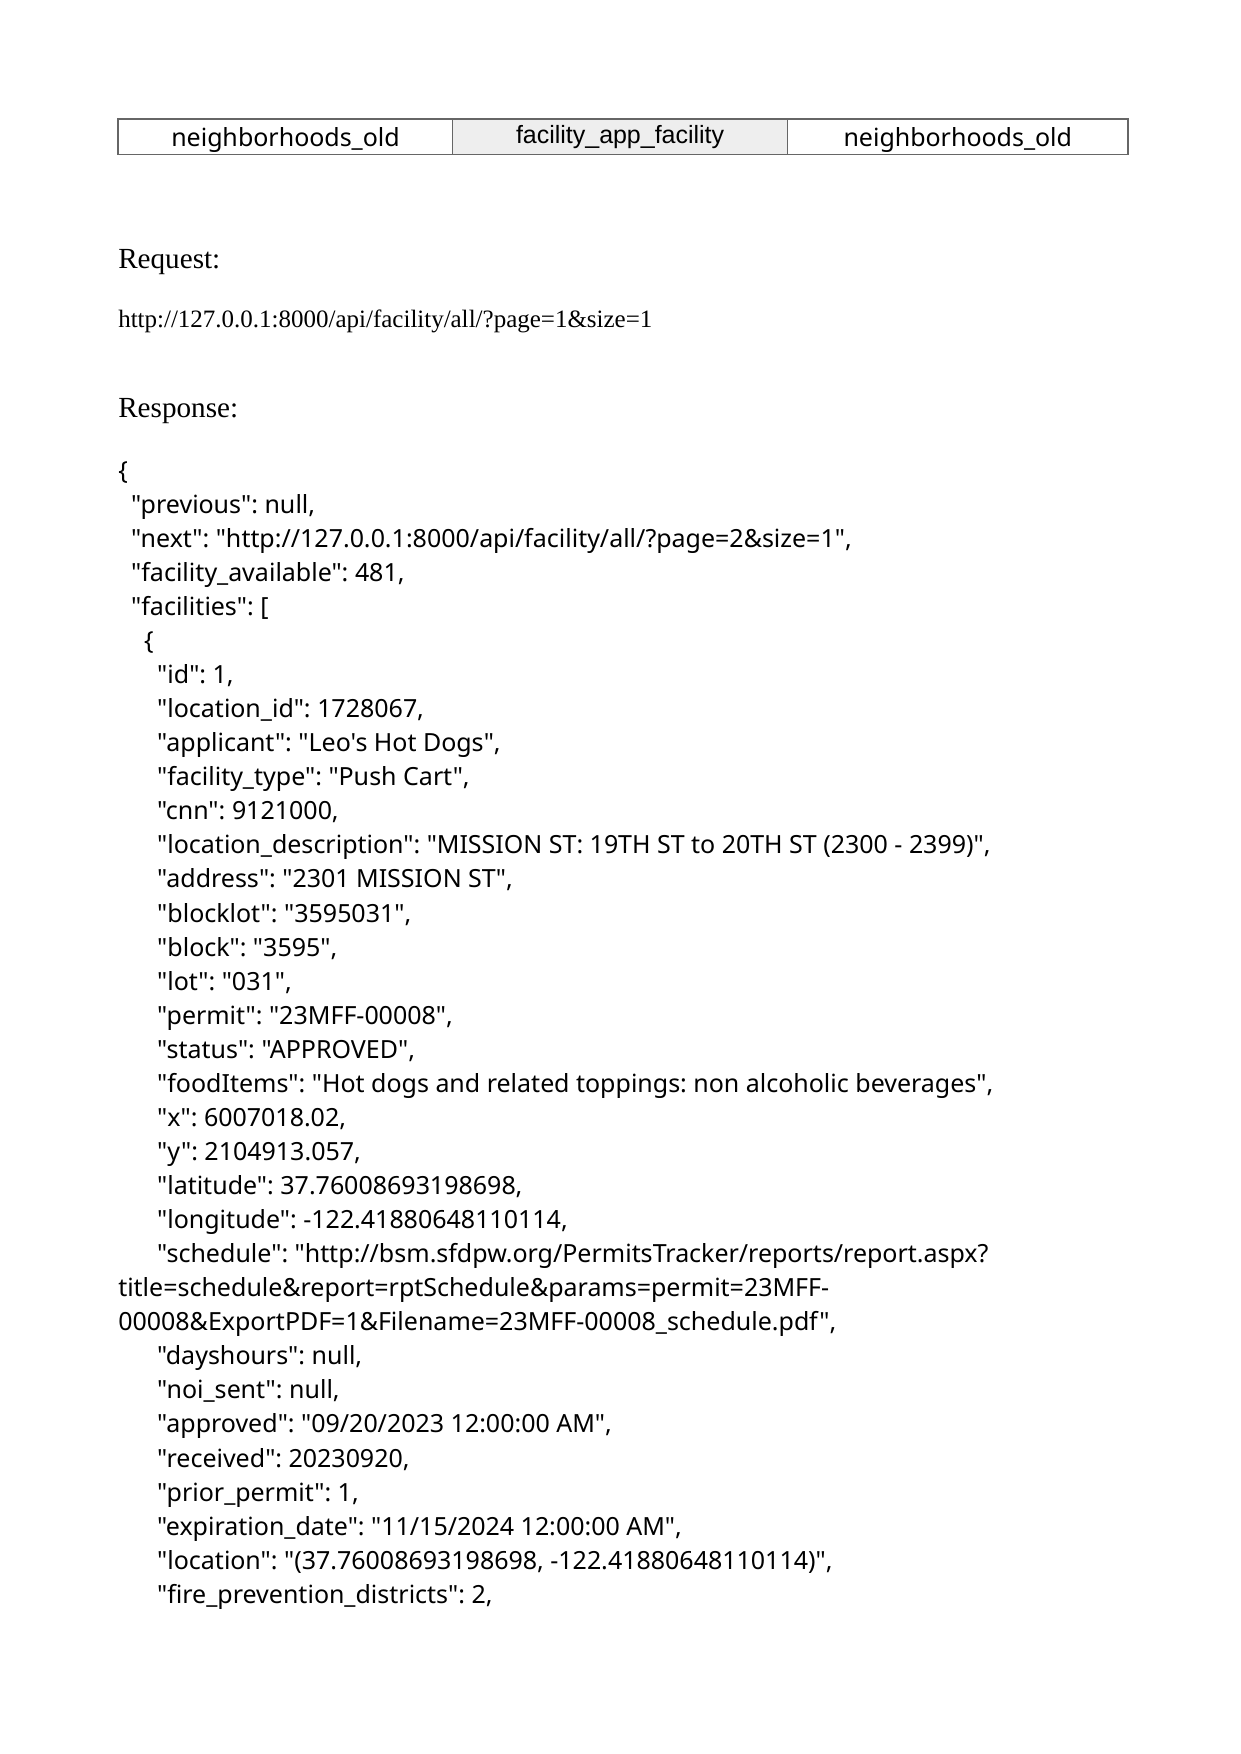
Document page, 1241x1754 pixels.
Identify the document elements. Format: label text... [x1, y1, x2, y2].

text "latitude": 37.76008693198698, [118, 1168, 1122, 1202]
text "longitude": -122.41880648110114, [118, 1202, 1122, 1236]
text "dayshours": null, [118, 1338, 1122, 1372]
text "facility_type": "Push Cart", [118, 759, 1122, 793]
text "permit": "23MFF-00008", [118, 997, 1122, 1031]
text "cnn": 9121000, [118, 793, 1122, 827]
text Response: [118, 390, 1122, 424]
text "block": "3595", [118, 929, 1122, 963]
text "previous": null, [118, 486, 1122, 521]
text "location": "(37.76008693198698, -122.41880648110114)", [118, 1542, 1122, 1576]
text "y": 2104913.057, [118, 1134, 1122, 1168]
text "fire_prevention_districts": 2, [118, 1576, 1122, 1611]
text "applicant": "Leo's Hot Dogs", [118, 725, 1122, 759]
text { [118, 452, 1122, 486]
text "facility_available": 481, [118, 554, 1122, 589]
text { [118, 623, 1122, 657]
table_cell neighborhoods_old [119, 120, 452, 154]
text "received": 20230920, [118, 1440, 1122, 1474]
table_cell neighborhoods_old [788, 120, 1127, 154]
text "address": "2301 MISSION ST", [118, 861, 1122, 895]
text "noi_sent": null, [118, 1372, 1122, 1406]
table_cell facility_app_facility [453, 120, 787, 154]
text "prior_permit": 1, [118, 1474, 1122, 1508]
text "x": 6007018.02, [118, 1099, 1122, 1134]
text "lot": "031", [118, 963, 1122, 997]
text "location_id": 1728067, [118, 691, 1122, 725]
text "location_description": "MISSION ST: 19TH ST to 20TH ST (2300 - 2399)", [118, 827, 1122, 861]
text "status": "APPROVED", [118, 1031, 1122, 1066]
text "next": "http://127.0.0.1:8000/api/facility/all/?page=2&size=1", [118, 521, 1122, 554]
text Request: [118, 242, 1122, 275]
text http://127.0.0.1:8000/api/facility/all/?page=1&size=1 [118, 304, 1122, 333]
text "id": 1, [118, 657, 1122, 691]
text "facilities": [ [118, 589, 1122, 623]
text "schedule": "http://bsm.sfdpw.org/PermitsTracker/reports/report.aspx?title=schedule&report=rptSchedule&params=permit=23MFF-00008&ExportPDF=1&Filename=23MFF-00008_schedule.pdf", [118, 1236, 1122, 1338]
text "expiration_date": "11/15/2024 12:00:00 AM", [118, 1508, 1122, 1542]
text "blocklot": "3595031", [118, 895, 1122, 929]
text "approved": "09/20/2023 12:00:00 AM", [118, 1406, 1122, 1440]
text "foodItems": "Hot dogs and related toppings: non alcoholic beverages", [118, 1066, 1122, 1099]
